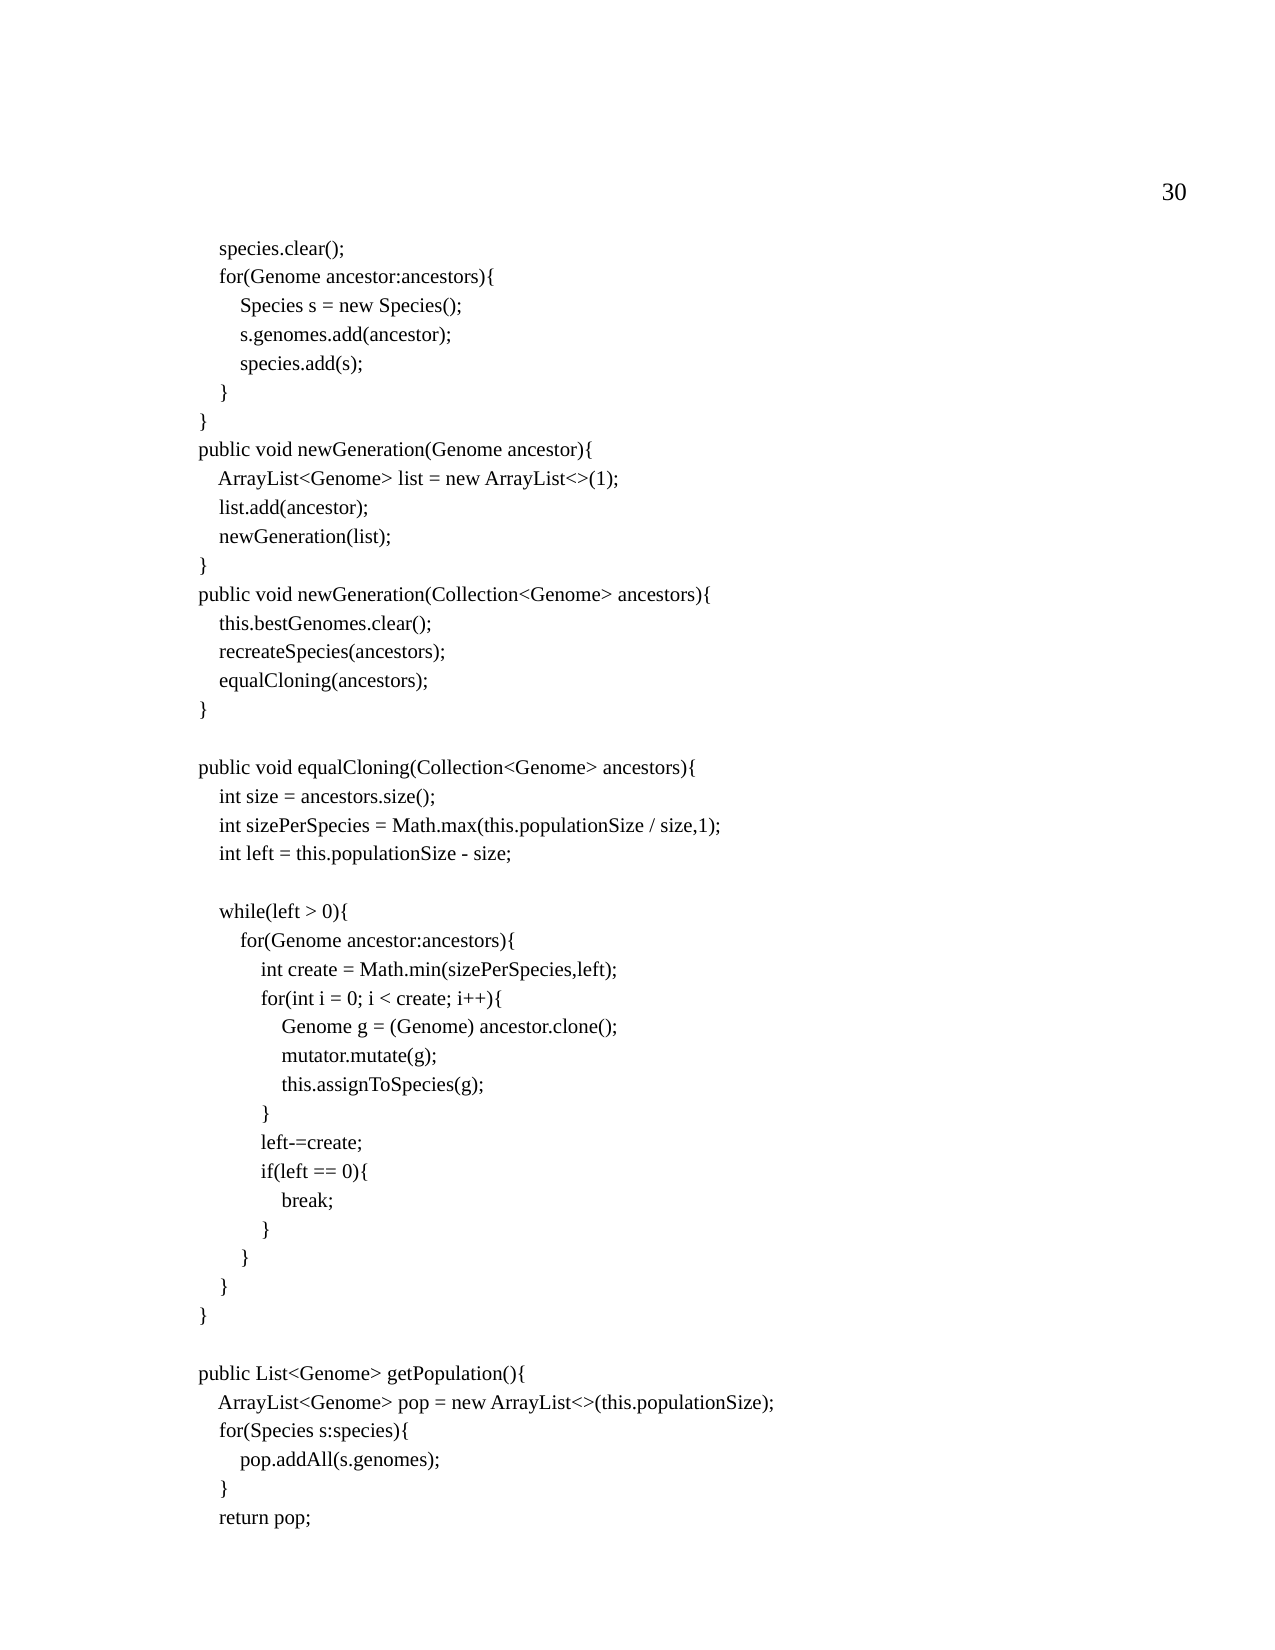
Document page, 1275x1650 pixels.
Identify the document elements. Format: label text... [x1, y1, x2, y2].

text mutator.mutate(g); [177, 1043, 1186, 1067]
text ArrayList<Genome> list = new ArrayList<>(1); [177, 466, 1186, 490]
text for(Genome ancestor:ancestors){ [177, 928, 1186, 952]
text recreateSpecies(ancestors); [177, 639, 1186, 663]
text } [177, 1303, 1186, 1327]
text this.assignToSpecies(g); [177, 1072, 1186, 1096]
text public void newGeneration(Genome ancestor){ [177, 437, 1186, 461]
text } [177, 1476, 1186, 1500]
text for(Genome ancestor:ancestors){ [177, 264, 1186, 288]
text list.add(ancestor); [177, 495, 1186, 519]
text left-=create; [177, 1130, 1186, 1154]
text } [177, 697, 1186, 721]
text } [177, 1274, 1186, 1298]
text } [177, 408, 1186, 433]
text pop.addAll(s.genomes); [177, 1447, 1186, 1471]
text equalCloning(ancestors); [177, 668, 1186, 692]
text public void newGeneration(Collection<Genome> ancestors){ [177, 582, 1186, 606]
text Species s = new Species(); [177, 293, 1186, 317]
text for(Species s:species){ [177, 1418, 1186, 1442]
text } [177, 553, 1186, 577]
text species.clear(); [177, 235, 1186, 259]
text species.add(s); [177, 351, 1186, 375]
text } [177, 380, 1186, 404]
text int sizePerSpecies = Math.max(this.populationSize / size,1); [177, 812, 1186, 837]
text } [177, 1216, 1186, 1241]
text int size = ancestors.size(); [177, 784, 1186, 808]
text s.genomes.add(ancestor); [177, 322, 1186, 346]
text public void equalCloning(Collection<Genome> ancestors){ [177, 755, 1186, 779]
text if(left == 0){ [177, 1159, 1186, 1183]
text } [177, 1101, 1186, 1125]
text newGeneration(list); [177, 524, 1186, 548]
text int create = Math.min(sizePerSpecies,left); [177, 957, 1186, 981]
text while(left > 0){ [177, 899, 1186, 923]
text this.bestGenomes.clear(); [177, 611, 1186, 634]
text break; [177, 1188, 1186, 1212]
text int left = this.populationSize - size; [177, 841, 1186, 865]
text ArrayList<Genome> pop = new ArrayList<>(this.populationSize); [177, 1389, 1186, 1414]
text } [177, 1245, 1186, 1269]
text return pop; [177, 1505, 1186, 1529]
text for(int i = 0; i < create; i++){ [177, 986, 1186, 1010]
text Genome g = (Genome) ancestor.clone(); [177, 1014, 1186, 1038]
text public List<Genome> getPopulation(){ [177, 1361, 1186, 1385]
